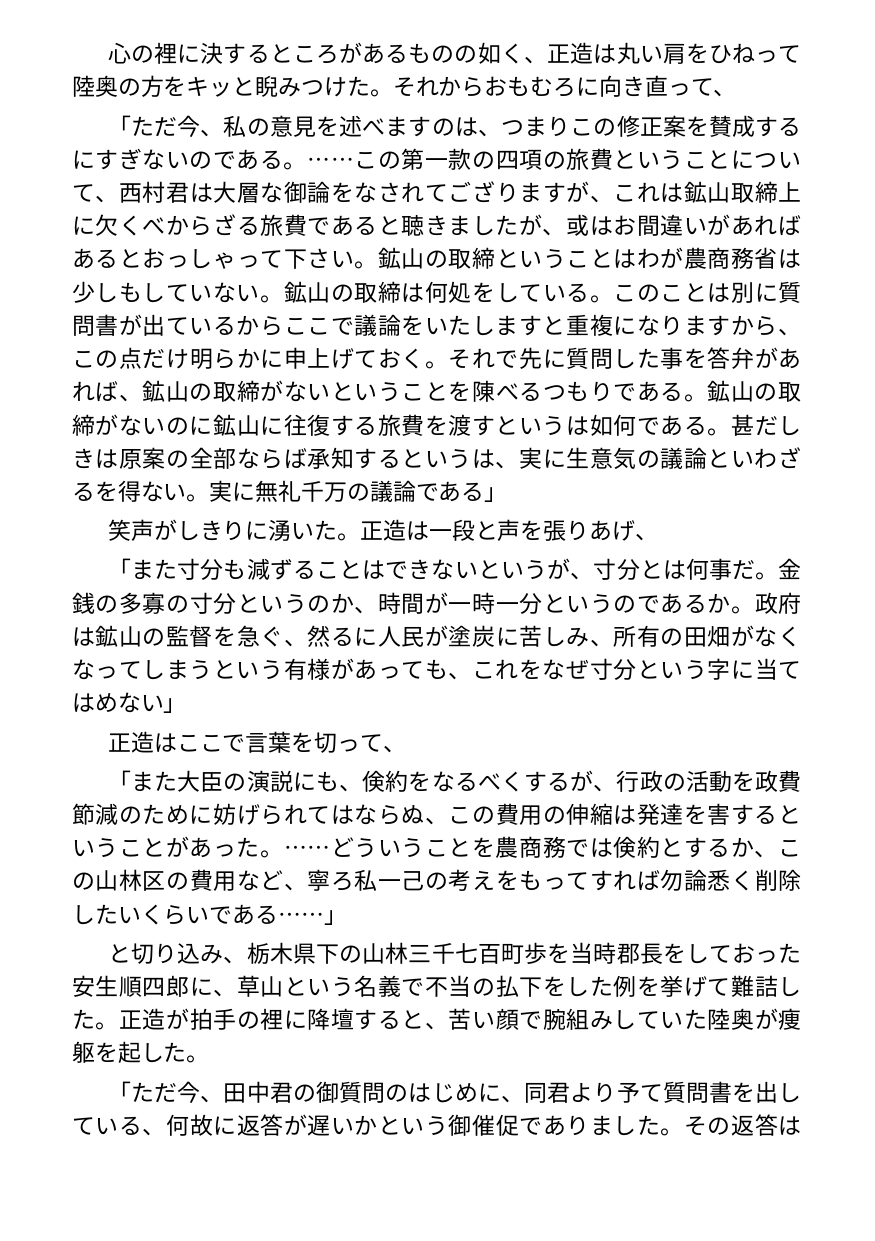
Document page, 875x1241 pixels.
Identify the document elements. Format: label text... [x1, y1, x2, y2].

text 心の裡に決するところがあるものの如く、正造は丸い肩をひねって陸奥の方をキッと睨みつけた。それからおもむろに向き直って、 [72, 36, 802, 102]
text 「ただ今、田中君の御質問のはじめに、同君より予て質問書を出している、何故に返答が遅いかという御催促でありました。その返答は [72, 1074, 802, 1141]
text 「また寸分も減ずることはできないというが、寸分とは何事だ。金銭の多寡の寸分というのか、時間が一時一分というのであるか。政府は鉱山の監督を急ぐ、然るに人民が塗炭に苦しみ、所有の田畑がなくなってしまうという有様があっても、これをなぜ寸分という字に当てはめない」 [72, 552, 802, 718]
text と切り込み、栃木県下の山林三千七百町歩を当時郡長をしておった安生順四郎に、草山という名義で不当の払下をした例を挙げて難詰した。正造が拍手の裡に降壇すると、苦い顔で腕組みしていた陸奥が痩躯を起した。 [72, 936, 802, 1068]
text 「ただ今、私の意見を述べますのは、つまりこの修正案を賛成するにすぎないのである。……この第一款の四項の旅費ということについて、西村君は大層な御論をなされてござりますが、これは鉱山取締上に欠くべからざる旅費であると聴きましたが、或はお間違いがあればあるとおっしゃって下さい。鉱山の取締ということはわが農商務省は少しもしていない。鉱山の取締は何処をしている。このことは別に質問書が出ているからここで議論をいたしますと重複になりますから、この点だけ明らかに申上げておく。それで先に質問した事を答弁があれば、鉱山の取締がないということを陳べるつもりである。鉱山の取締がないのに鉱山に往復する旅費を渡すというは如何である。甚だしきは原案の全部ならば承知するというは、実に生意気の議論といわざるを得ない。実に無礼千万の議論である」 [72, 108, 802, 507]
text 正造はここで言葉を切って、 [72, 724, 802, 758]
text 「また大臣の演説にも、倹約をなるべくするが、行政の活動を政費節減のために妨げられてはならぬ、この費用の伸縮は発達を害するということがあった。……どういうことを農商務では倹約とするか、この山林区の費用など、寧ろ私一己の考えをもってすれば勿論悉く削除したいくらいである……」 [72, 763, 802, 930]
text 笑声がしきりに湧いた。正造は一段と声を張りあげ、 [72, 513, 802, 546]
